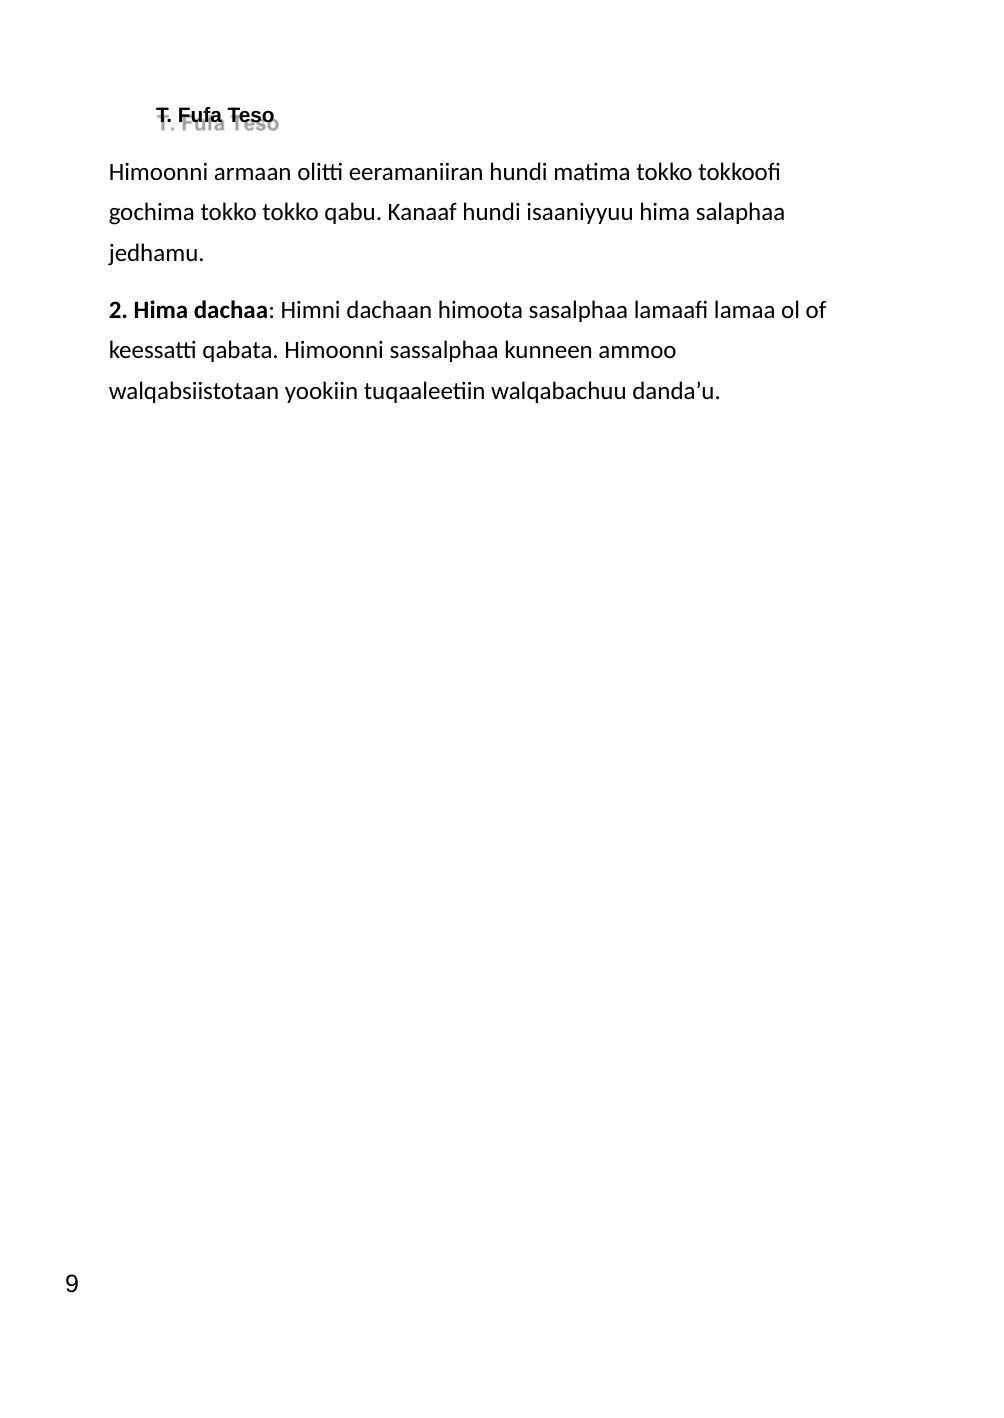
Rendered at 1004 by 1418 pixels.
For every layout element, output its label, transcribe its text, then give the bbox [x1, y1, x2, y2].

picture [142, 102, 311, 149]
text 2. Hima dachaa: Himni dachaan himoota sasalphaa lamaafi lamaa ol of keessatti qabata. Himoonni sassalphaa kunneen ammoo walqabsiistotaan yookiin tuqaaleetiin walqabachuu danda’u. [108, 294, 837, 405]
text Himoonni armaan olitti eeramaniiran hundi matima tokko tokkoofi gochima tokko tokko qabu. Kanaaf hundi isaaniyyuu hima salaphaa jedhamu. [108, 156, 837, 268]
